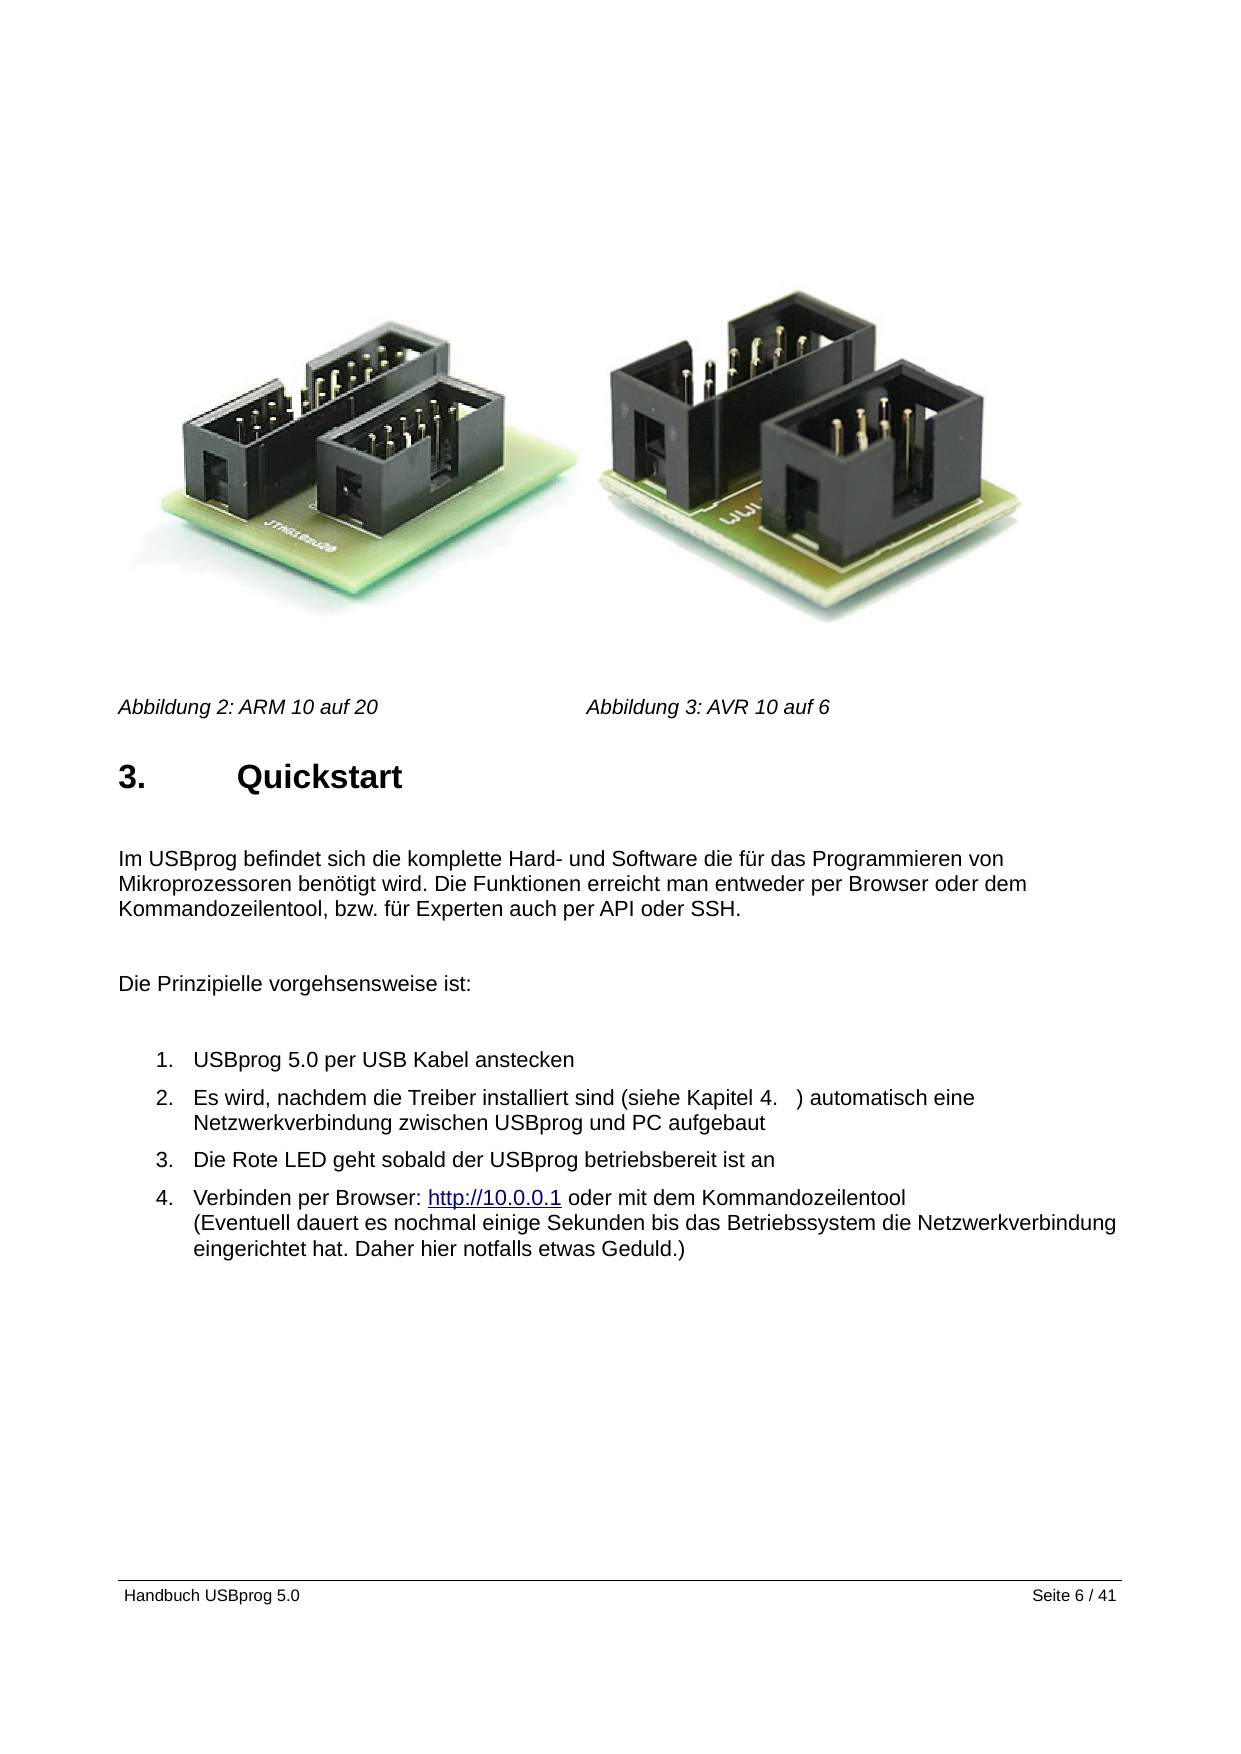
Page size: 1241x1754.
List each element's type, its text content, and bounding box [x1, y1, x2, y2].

text Abbildung 3: AVR 10 auf 6 [586, 684, 1036, 719]
text Abbildung 2: ARM 10 auf 20 [118, 684, 586, 719]
list Es wird, nachdem die Treiber installiert sind (siehe Kapitel 4) automatisch eine Netzwerkverbindung zwischen USBprog und PC aufgebaut [156, 1084, 1122, 1135]
list Verbinden per Browser: http://10.0.0.1 oder mit dem Kommandozeilentool (Eventuell dauert es nochmal einige Sekunden bis das Betriebssystem die Netzwerkverbindung eingerichtet hat. Daher hier notfalls etwas Geduld.) [156, 1185, 1122, 1261]
list Die Rote LED geht sobald der USBprog betriebsbereit ist an [156, 1147, 1122, 1172]
text Im USBprog befindet sich die komplette Hard- und Software die für das Programmieren von Mikroprozessoren benötigt wird. Die Funktionen erreicht man entweder per Browser oder dem Kommandozeilentool, bzw. für Experten auch per API oder SSH. [118, 845, 1122, 921]
subtitle Quickstart [118, 757, 1122, 795]
list USBprog 5.0 per USB Kabel anstecken [156, 1047, 1122, 1072]
text Die Prinzipielle vorgehsensweise ist: [118, 971, 1122, 996]
picture [118, 232, 1036, 684]
